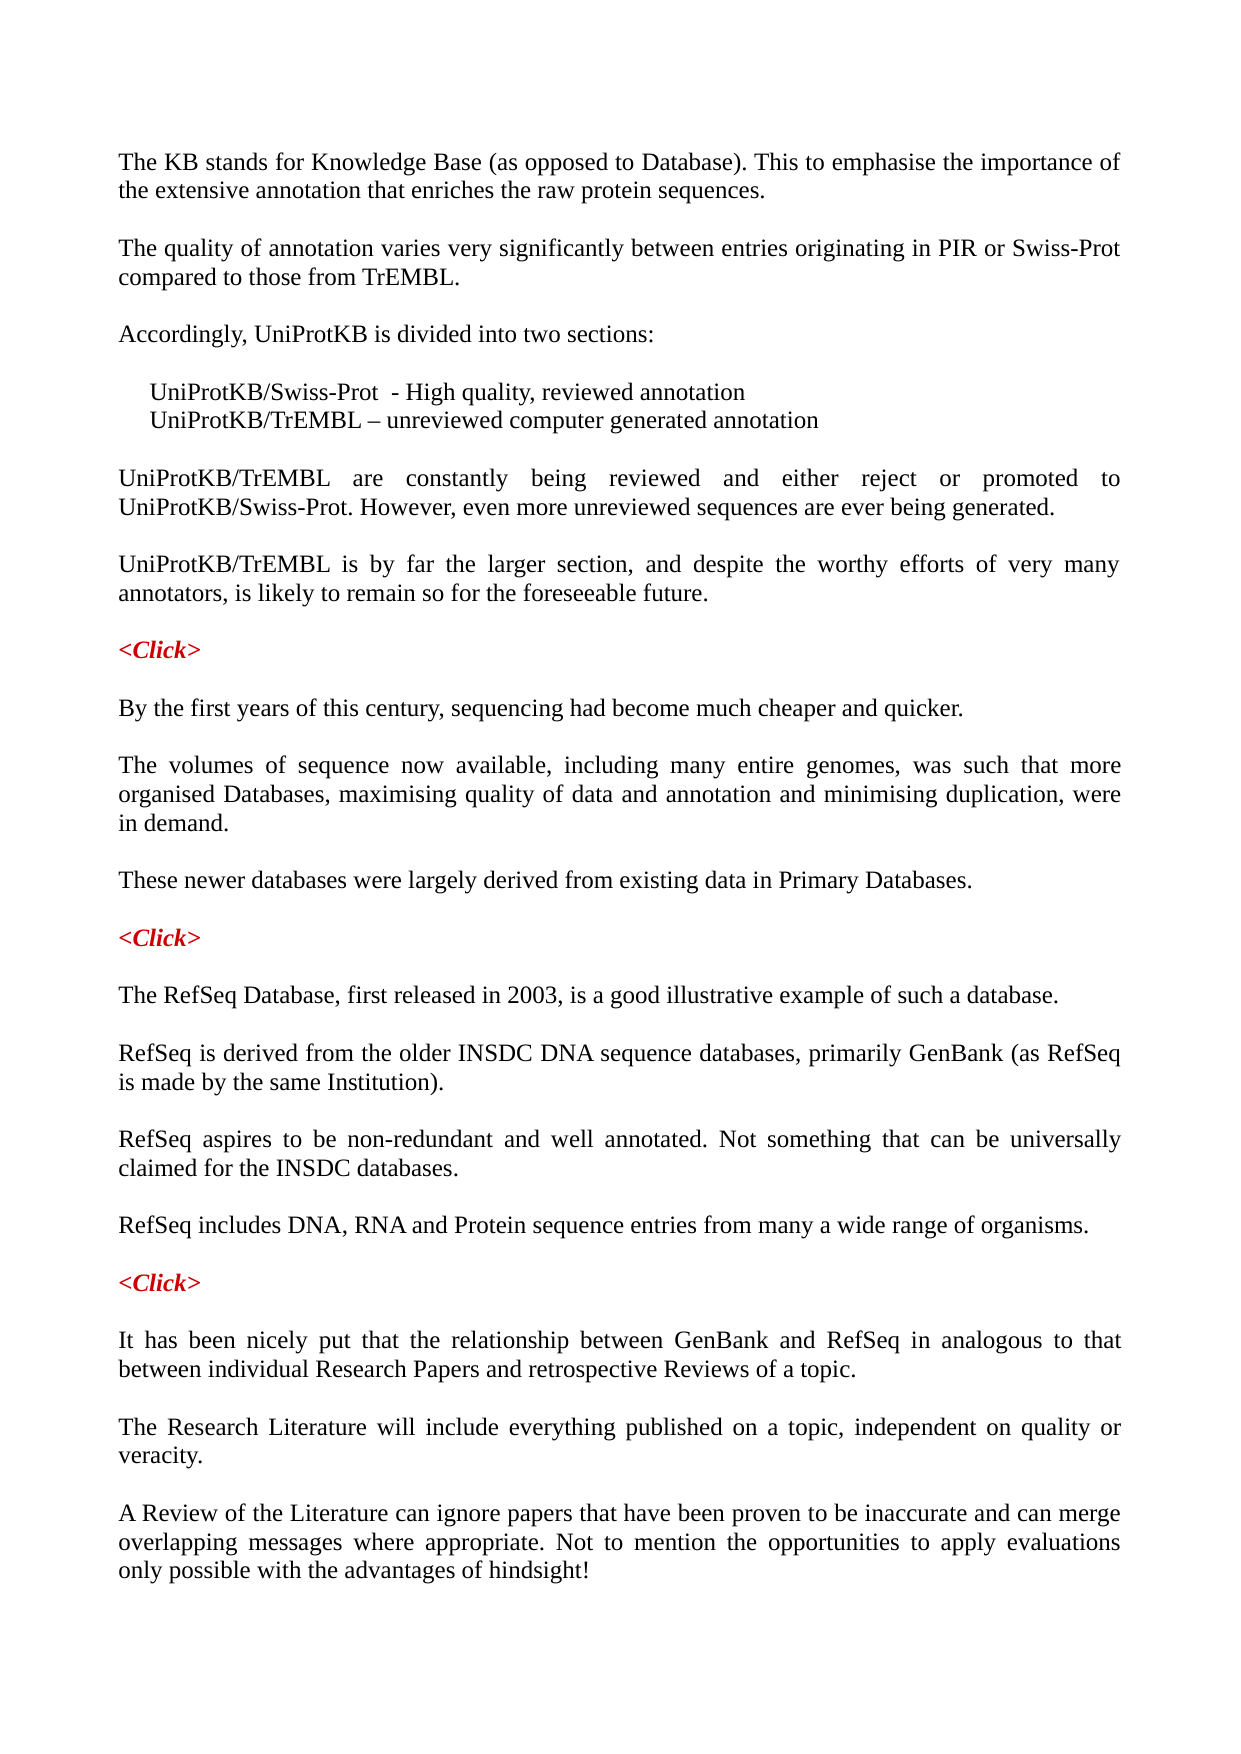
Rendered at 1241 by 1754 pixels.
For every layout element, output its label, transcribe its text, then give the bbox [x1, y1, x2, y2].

text UniProtKB/TrEMBL is by far the larger section, and despite the worthy efforts of very many annotators, is likely to remain so for the foreseeable future. [118, 549, 1122, 607]
text A Review of the Literature can ignore papers that have been proven to be inaccurate and can merge overlapping messages where appropriate. Not to mention the opportunities to apply evaluations only possible with the advantages of hindsight! [118, 1498, 1122, 1584]
text It has been nicely put that the relationship between GenBank and RefSeq in analogous to that between individual Research Papers and retrospective Reviews of a topic. [118, 1326, 1122, 1383]
text <Click> [118, 923, 1122, 952]
text These newer databases were largely derived from existing data in Primary Databases. [118, 866, 1122, 894]
text RefSeq aspires to be non-redundant and well annotated. Not something that can be universally claimed for the INSDC databases. [118, 1124, 1122, 1182]
text The KB stands for Knowledge Base (as opposed to Database). This to emphasise the importance of the extensive annotation that enriches the raw protein sequences. [118, 147, 1122, 204]
text UniProtKB/Swiss-Prot - High quality, reviewed annotation [118, 377, 1122, 406]
text The quality of annotation varies very significantly between entries originating in PIR or Swiss-Prot compared to those from TrEMBL. [118, 233, 1122, 291]
text RefSeq includes DNA, RNA and Protein sequence entries from many a wide range of organisms. [118, 1211, 1122, 1239]
text <Click> [118, 636, 1122, 664]
text RefSeq is derived from the older INSDC DNA sequence databases, primarily GenBank (as RefSeq is made by the same Institution). [118, 1038, 1122, 1096]
text The Research Literature will include everything published on a topic, independent on quality or veracity. [118, 1412, 1122, 1469]
text Accordingly, UniProtKB is divided into two sections: [118, 319, 1122, 348]
text UniProtKB/TrEMBL – unreviewed computer generated annotation [118, 406, 1122, 434]
text The RefSeq Database, first released in 2003, is a good illustrative example of such a database. [118, 981, 1122, 1009]
text UniProtKB/TrEMBL are constantly being reviewed and either reject or promoted to UniProtKB/Swiss-Prot. However, even more unreviewed sequences are ever being generated. [118, 463, 1122, 521]
text <Click> [118, 1268, 1122, 1297]
text By the first years of this century, sequencing had become much cheaper and quicker. [118, 693, 1122, 722]
text The volumes of sequence now available, including many entire genomes, was such that more organised Databases, maximising quality of data and annotation and minimising duplication, were in demand. [118, 751, 1122, 837]
